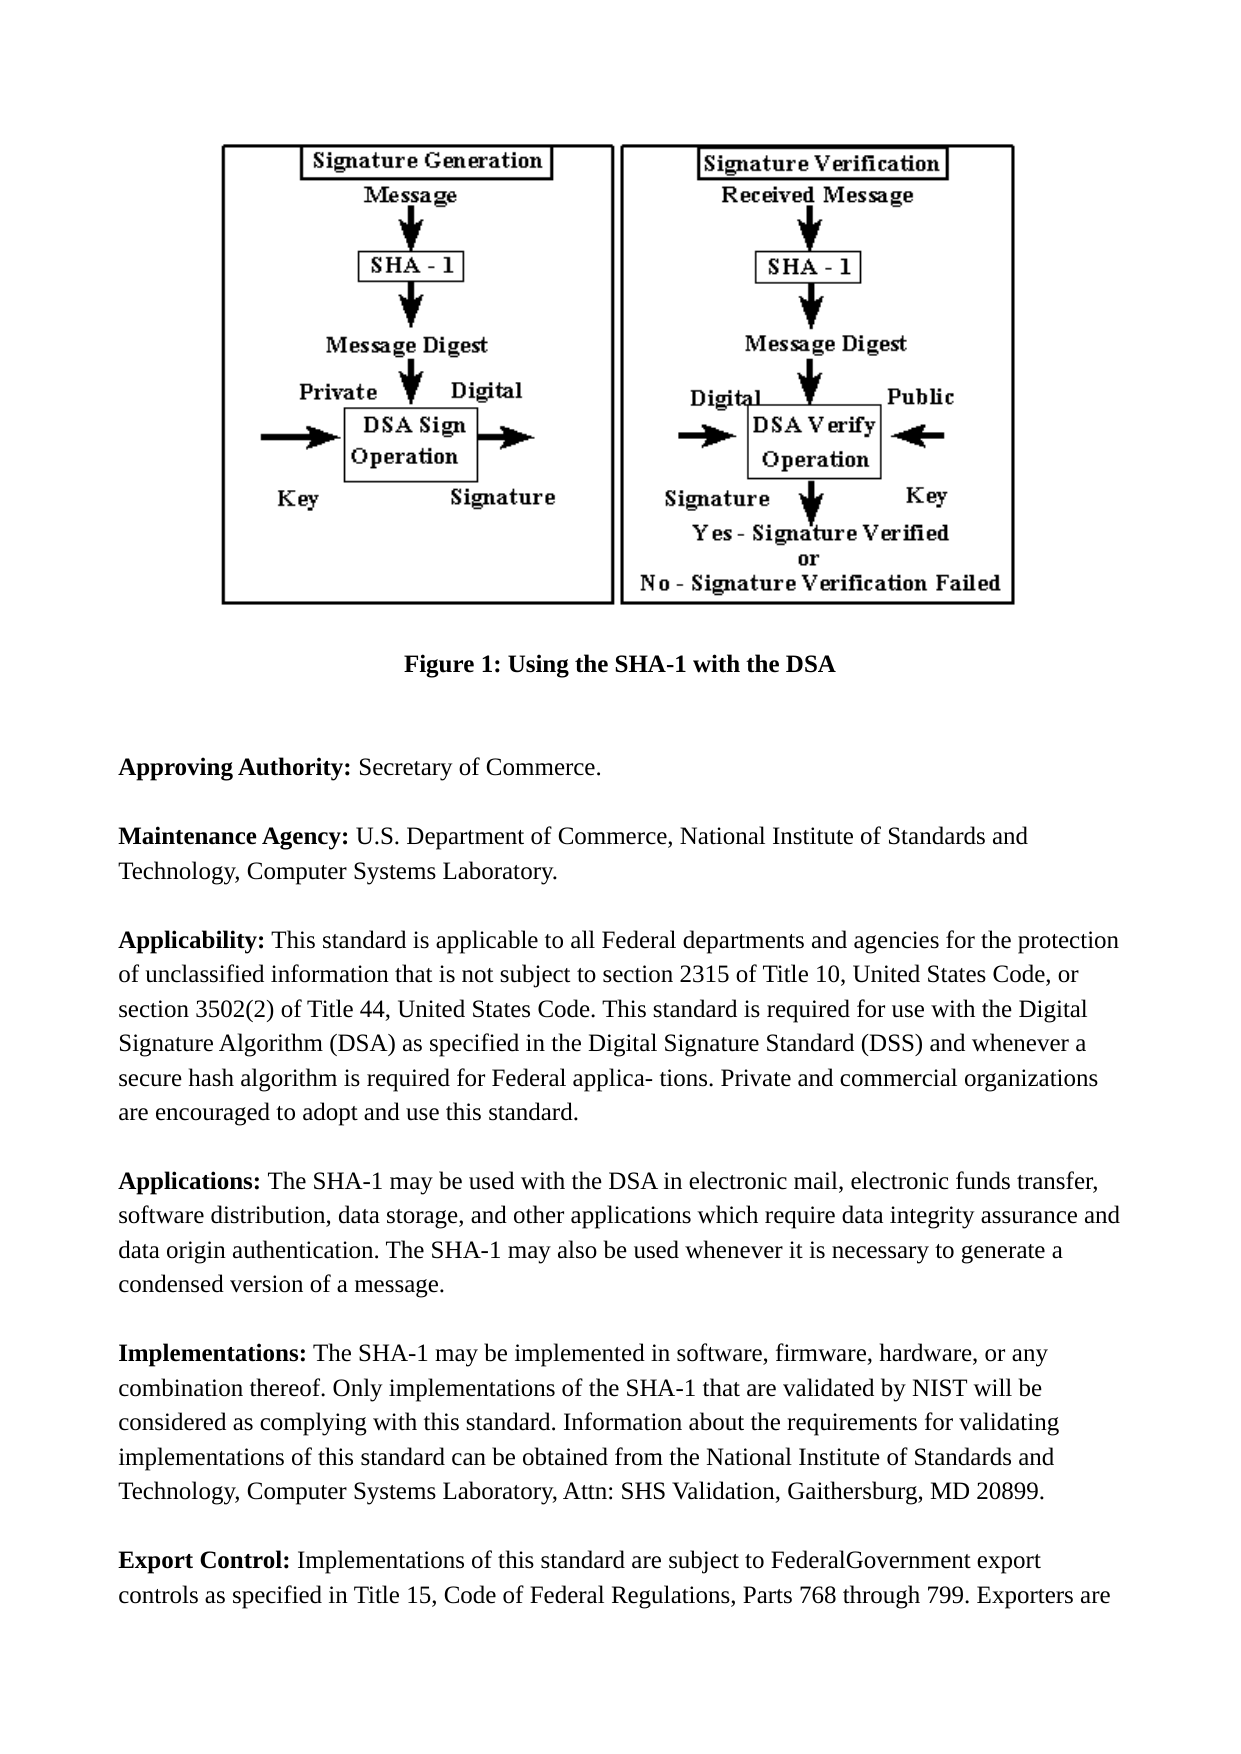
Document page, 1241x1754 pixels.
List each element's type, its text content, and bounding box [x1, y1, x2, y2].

picture [208, 118, 1032, 644]
text Figure 1: Using the SHA-1 with the DSA [118, 118, 1122, 678]
text Approving Authority: Secretary of Commerce. Maintenance Agency: U.S. Department of Commerce, National Institute of Standards and Technology, Computer Systems Laboratory. Applicability: This standard is applicable to all Federal departments and agencies for the protection of unclassified information that is not subject to section 2315 of Title 10, United States Code, or section 3502(2) of Title 44, United States Code. This standard is required for use with the Digital Signature Algorithm (DSA) as specified in the Digital Signature Standard (DSS) and whenever a secure hash algorithm is required for Federal applica- tions. Private and commercial organizations are encouraged to adopt and use this standard. Applications: The SHA-1 may be used with the DSA in electronic mail, electronic funds transfer, software distribution, data storage, and other applications which require data integrity assurance and data origin authentication. The SHA-1 may also be used whenever it is necessary to generate a condensed version of a message. Implementations: The SHA-1 may be implemented in software, firmware, hardware, or any combination thereof. Only implementations of the SHA-1 that are validated by NIST will be considered as complying with this standard. Information about the requirements for validating implementations of this standard can be obtained from the National Institute of Standards and Technology, Computer Systems Laboratory, Attn: SHS Validation, Gaithersburg, MD 20899. Export Control: Implementations of this standard are subject to FederalGovernment export controls as specified in Title 15, Code of Federal Regulations, Parts 768 through 799. Exporters are [118, 683, 1122, 1608]
